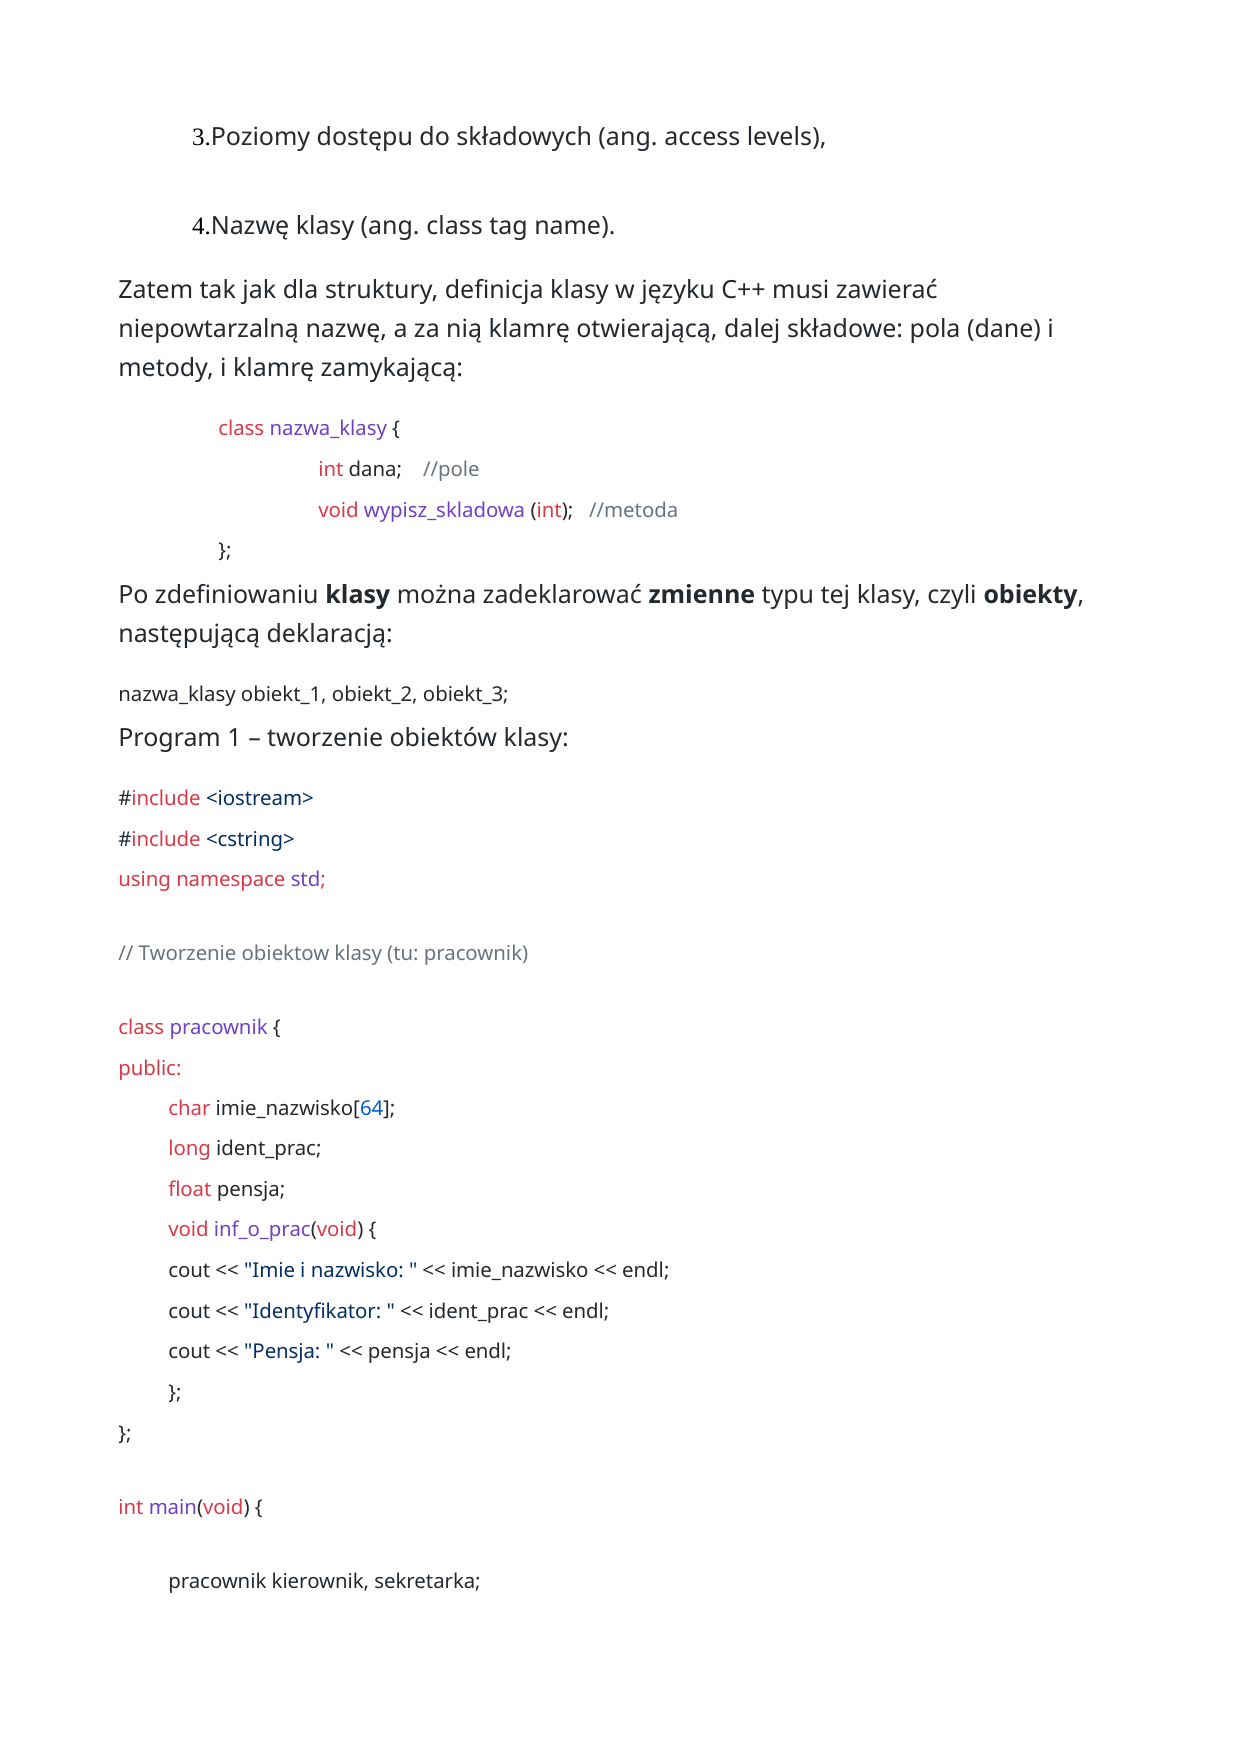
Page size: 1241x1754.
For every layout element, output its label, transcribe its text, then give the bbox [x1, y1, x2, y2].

text }; [118, 1378, 1122, 1406]
text Program 1 – tworzenie obiektów klasy: [118, 720, 1122, 754]
text public: [118, 1053, 1122, 1081]
text cout << "Identyfikator: " << ident_prac << endl; [118, 1296, 1122, 1324]
text #include <iostream> [118, 784, 1122, 812]
text Po zdefiniowaniu klasy można zadeklarować zmienne typu tej klasy, czyli obiekty, następującą deklaracją: [118, 576, 1122, 650]
list Poziomy dostępu do składowych (ang. access levels), [118, 118, 1122, 152]
text void inf_o_prac(void) { [118, 1215, 1122, 1243]
text #include <cstring> [118, 824, 1122, 852]
text class pracownik { [118, 1013, 1122, 1041]
text using namespace std; [118, 864, 1122, 892]
text char imie_nazwisko[64]; [118, 1093, 1122, 1121]
text Zatem tak jak dla struktury, definicja klasy w języku C++ musi zawierać niepowtarzalną nazwę, a za nią klamrę otwierającą, dalej składowe: pola (dane) i metody, i klamrę zamykającą: [118, 271, 1122, 384]
text }; [118, 536, 1122, 564]
text pracownik kierownik, sekretarka; [118, 1567, 1122, 1595]
text cout << "Pensja: " << pensja << endl; [118, 1337, 1122, 1365]
list Nazwę klasy (ang. class tag name). [118, 207, 1122, 241]
text }; [118, 1418, 1122, 1446]
text int main(void) { [118, 1493, 1122, 1520]
text void wypisz_skladowa (int); //metoda [118, 495, 1122, 523]
text long ident_prac; [118, 1134, 1122, 1162]
text int dana; //pole [118, 454, 1122, 483]
text cout << "Imie i nazwisko: " << imie_nazwisko << endl; [118, 1256, 1122, 1284]
text float pensja; [118, 1174, 1122, 1202]
text // Tworzenie obiektow klasy (tu: pracownik) [118, 939, 1122, 966]
text class nazwa_klasy { [118, 414, 1122, 442]
text nazwa_klasy obiekt_1, obiekt_2, obiekt_3; [118, 680, 1122, 707]
